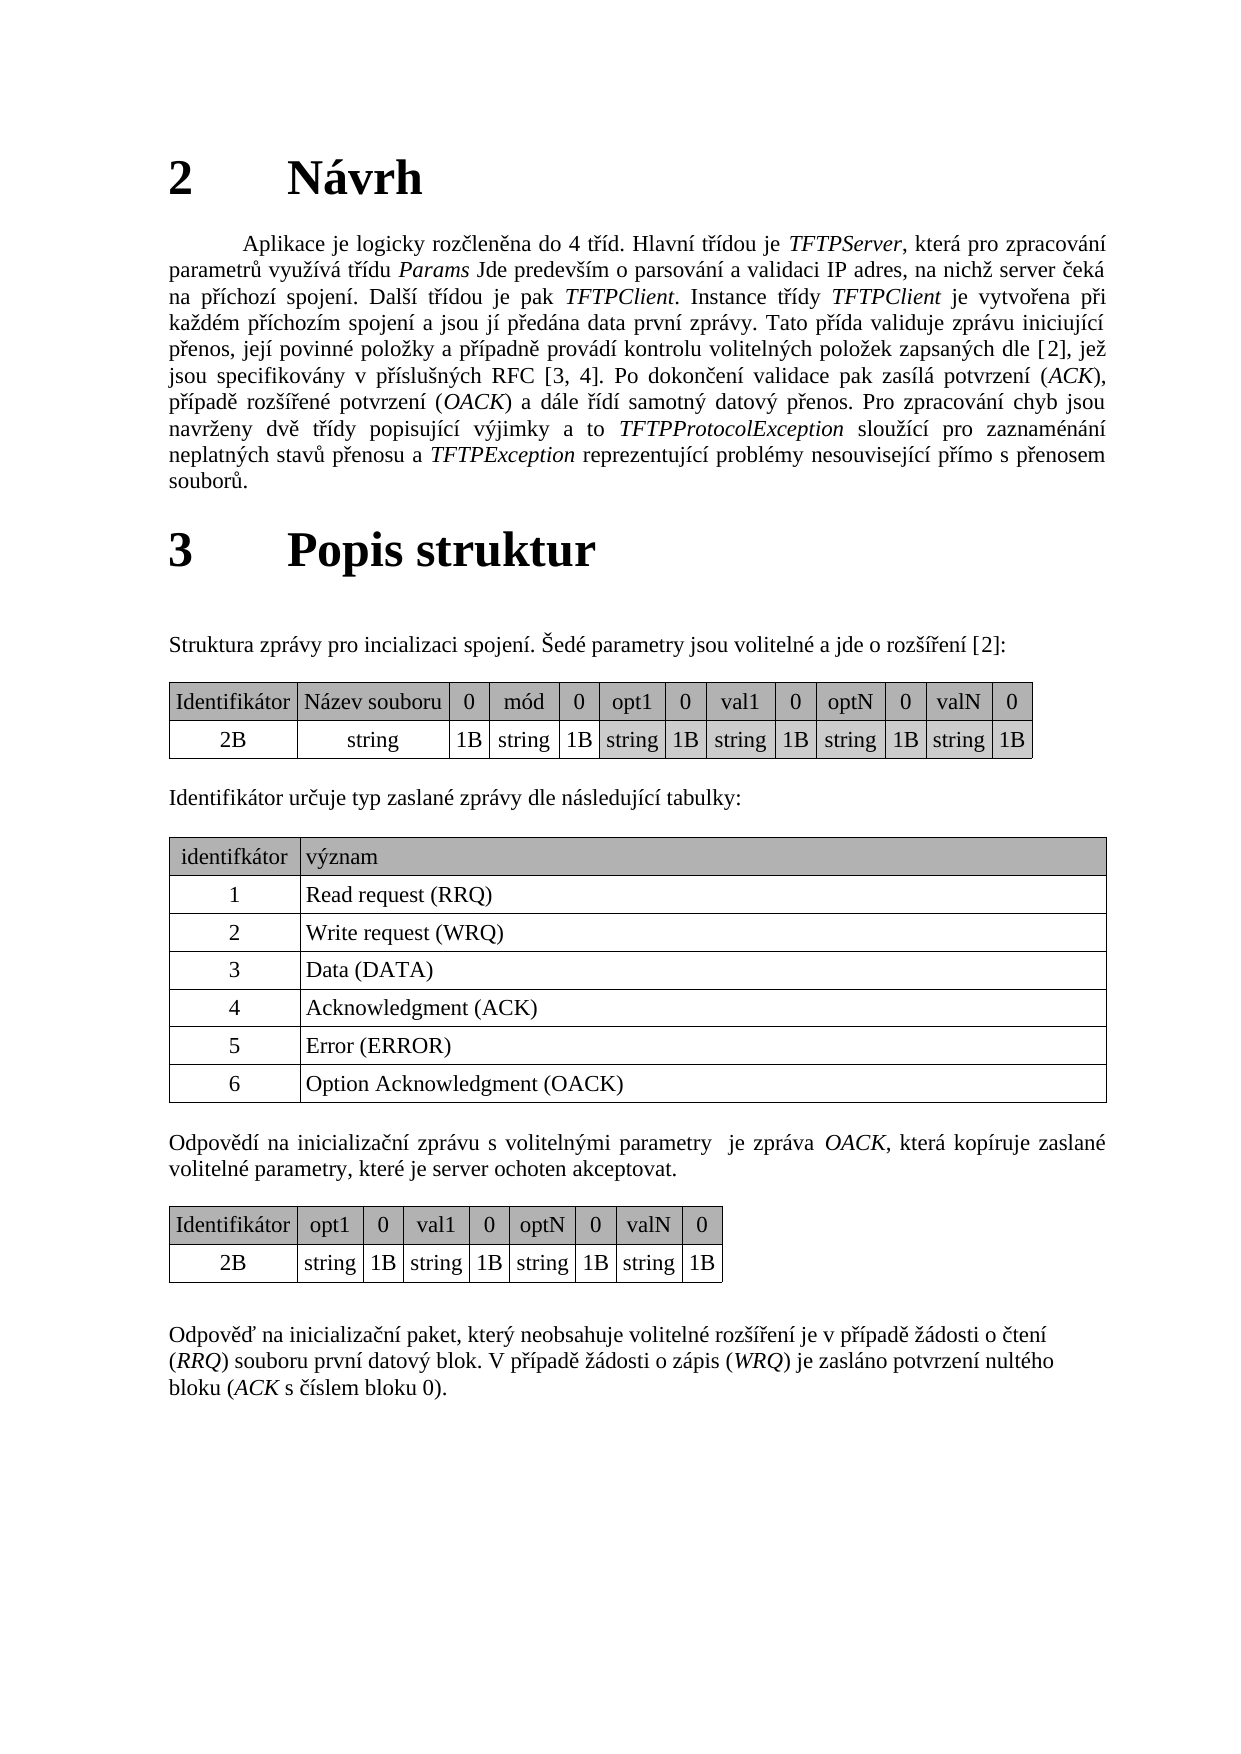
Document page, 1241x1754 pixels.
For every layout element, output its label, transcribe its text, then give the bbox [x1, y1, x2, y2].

table_header 0 [450, 683, 489, 720]
table_cell string [600, 721, 665, 758]
table_cell 1 [170, 876, 300, 913]
table_header 0 [886, 683, 926, 720]
table_cell 1B [450, 721, 489, 758]
table_header opt1 [600, 683, 665, 720]
table_header 0 [560, 683, 599, 720]
table_cell 1B [666, 721, 706, 758]
text Odpovědí na inicializační zprávu s volitelnými parametry je zpráva OACK, která kopíruje zaslané volitelné parametry, které je server ochoten akceptovat. [169, 1129, 1106, 1181]
table_header identifkátor [170, 838, 300, 875]
table_cell 5 [170, 1027, 300, 1064]
table_header mód [490, 683, 559, 720]
table_cell Error (ERROR) [301, 1027, 1106, 1064]
table_header 0 [683, 1207, 722, 1244]
table_cell Write request (WRQ) [301, 914, 1106, 951]
text Odpověď na inicializační paket, který neobsahuje volitelné rozšíření je v případě žádosti o čtení (RRQ) souboru první datový blok. V případě žádosti o zápis (WRQ) je zasláno potvrzení nultého bloku (ACK s číslem bloku 0). [169, 1321, 1106, 1400]
table_header 0 [364, 1207, 403, 1244]
table_cell string [490, 721, 559, 758]
subtitle Popis struktur [169, 520, 1106, 577]
table_header Název souboru [298, 683, 449, 720]
table_header valN [927, 683, 992, 720]
table_cell 4 [170, 990, 300, 1026]
table_cell Read request (RRQ) [301, 876, 1106, 913]
table_cell string [298, 721, 449, 758]
subtitle Návrh [169, 148, 1106, 205]
table_header valN [617, 1207, 682, 1244]
table_header Identifikátor [170, 1207, 297, 1244]
table_header optN [510, 1207, 575, 1244]
table_header 0 [576, 1207, 616, 1244]
table_header význam [301, 838, 1106, 875]
table_cell Option Acknowledgment (OACK) [301, 1065, 1106, 1102]
table_cell 1B [470, 1245, 509, 1282]
table_header 0 [993, 683, 1032, 720]
table_cell string [404, 1245, 469, 1282]
table_cell 1B [993, 721, 1032, 758]
table_cell string [927, 721, 992, 758]
table_cell 2B [170, 721, 297, 758]
text Aplikace je logicky rozčleněna do 4 tříd. Hlavní třídou je TFTPServer, která pro zpracování parametrů využívá třídu Params Jde predevším o parsování a validaci IP adres, na nichž server čeká na příchozí spojení. Další třídou je pak TFTPClient. Instance třídy TFTPClient je vytvořena při každém příchozím spojení a jsou jí předána data první zprávy. Tato přída validuje zprávu iniciující přenos, její povinné položky a případně provádí kontrolu volitelných položek zapsaných dle [2], jež jsou specifikovány v příslušných RFC [3, 4]. Po dokončení validace pak zasílá potvrzení (ACK), případě rozšířené potvrzení (OACK) a dále řídí samotný datový přenos. Pro zpracování chyb jsou navrženy dvě třídy popisující výjimky a to TFTPProtocolException sloužící pro zaznaménání neplatných stavů přenosu a TFTPException reprezentující problémy nesouvisející přímo s přenosem souborů. [169, 230, 1106, 494]
table_header val1 [707, 683, 775, 720]
table_cell 1B [886, 721, 926, 758]
table_cell string [617, 1245, 682, 1282]
table_cell string [510, 1245, 575, 1282]
table_header Identifikátor [170, 683, 297, 720]
table_header 0 [470, 1207, 509, 1244]
table_cell string [817, 721, 885, 758]
table_cell 1B [364, 1245, 403, 1282]
table_cell 1B [560, 721, 599, 758]
table_cell 6 [170, 1065, 300, 1102]
table_header val1 [404, 1207, 469, 1244]
table_cell 1B [683, 1245, 722, 1282]
table_header optN [817, 683, 885, 720]
table_header 0 [776, 683, 816, 720]
table_cell Acknowledgment (ACK) [301, 990, 1106, 1026]
table_cell Data (DATA) [301, 952, 1106, 988]
table_cell string [298, 1245, 363, 1282]
text Identifikátor určuje typ zaslané zprávy dle následující tabulky: [169, 784, 1106, 811]
table_cell 3 [170, 952, 300, 988]
table_cell 1B [576, 1245, 616, 1282]
table_cell string [707, 721, 775, 758]
table_cell 2B [170, 1245, 297, 1282]
text Struktura zprávy pro incializaci spojení. Šedé parametry jsou volitelné a jde o rozšíření [2]: [169, 631, 1106, 658]
table_header opt1 [298, 1207, 363, 1244]
table_cell 2 [170, 914, 300, 951]
table_header 0 [666, 683, 706, 720]
table_cell 1B [776, 721, 816, 758]
